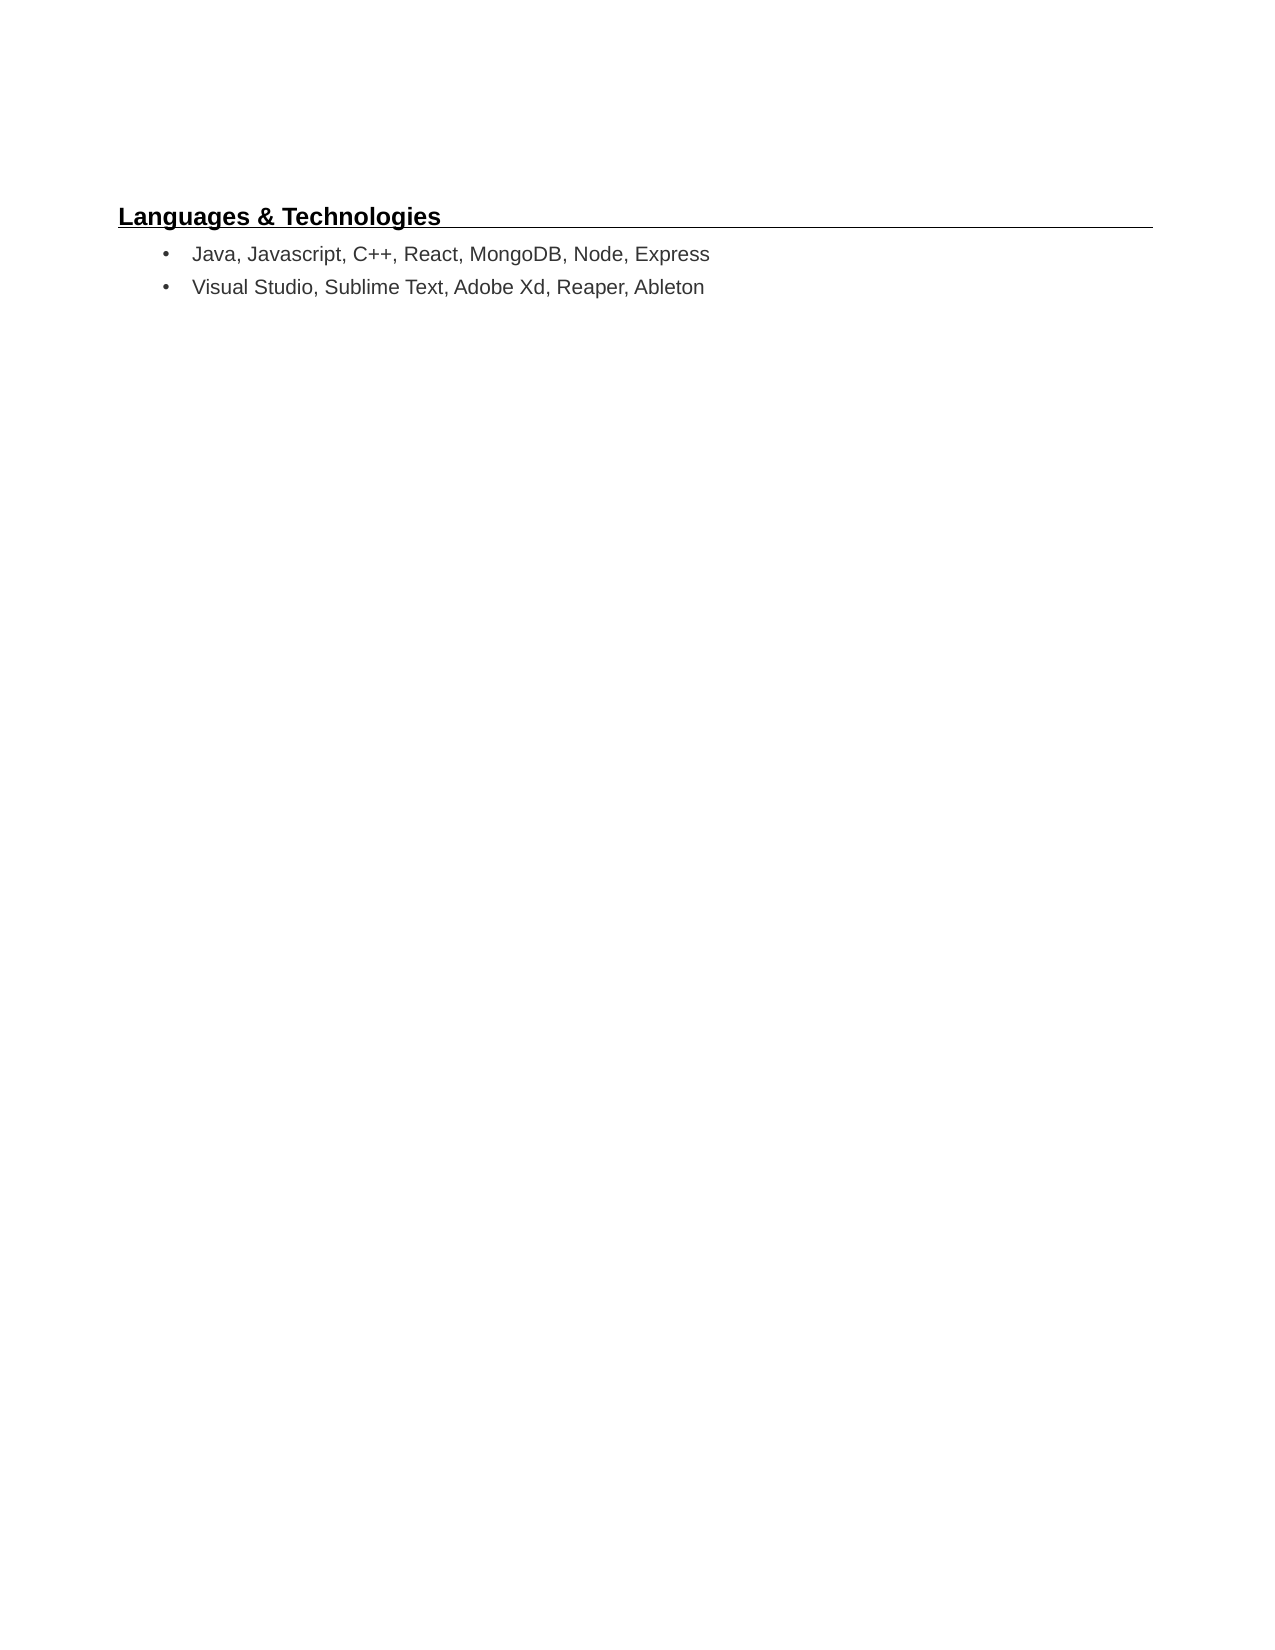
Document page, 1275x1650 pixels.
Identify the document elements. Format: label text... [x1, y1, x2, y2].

list Visual Studio, Sublime Text, Adobe Xd, Reaper, Ableton [162, 275, 1157, 299]
text Languages & Technologies [118, 202, 1157, 231]
list Java, Javascript, C++, React, MongoDB, Node, Express [162, 242, 1157, 266]
